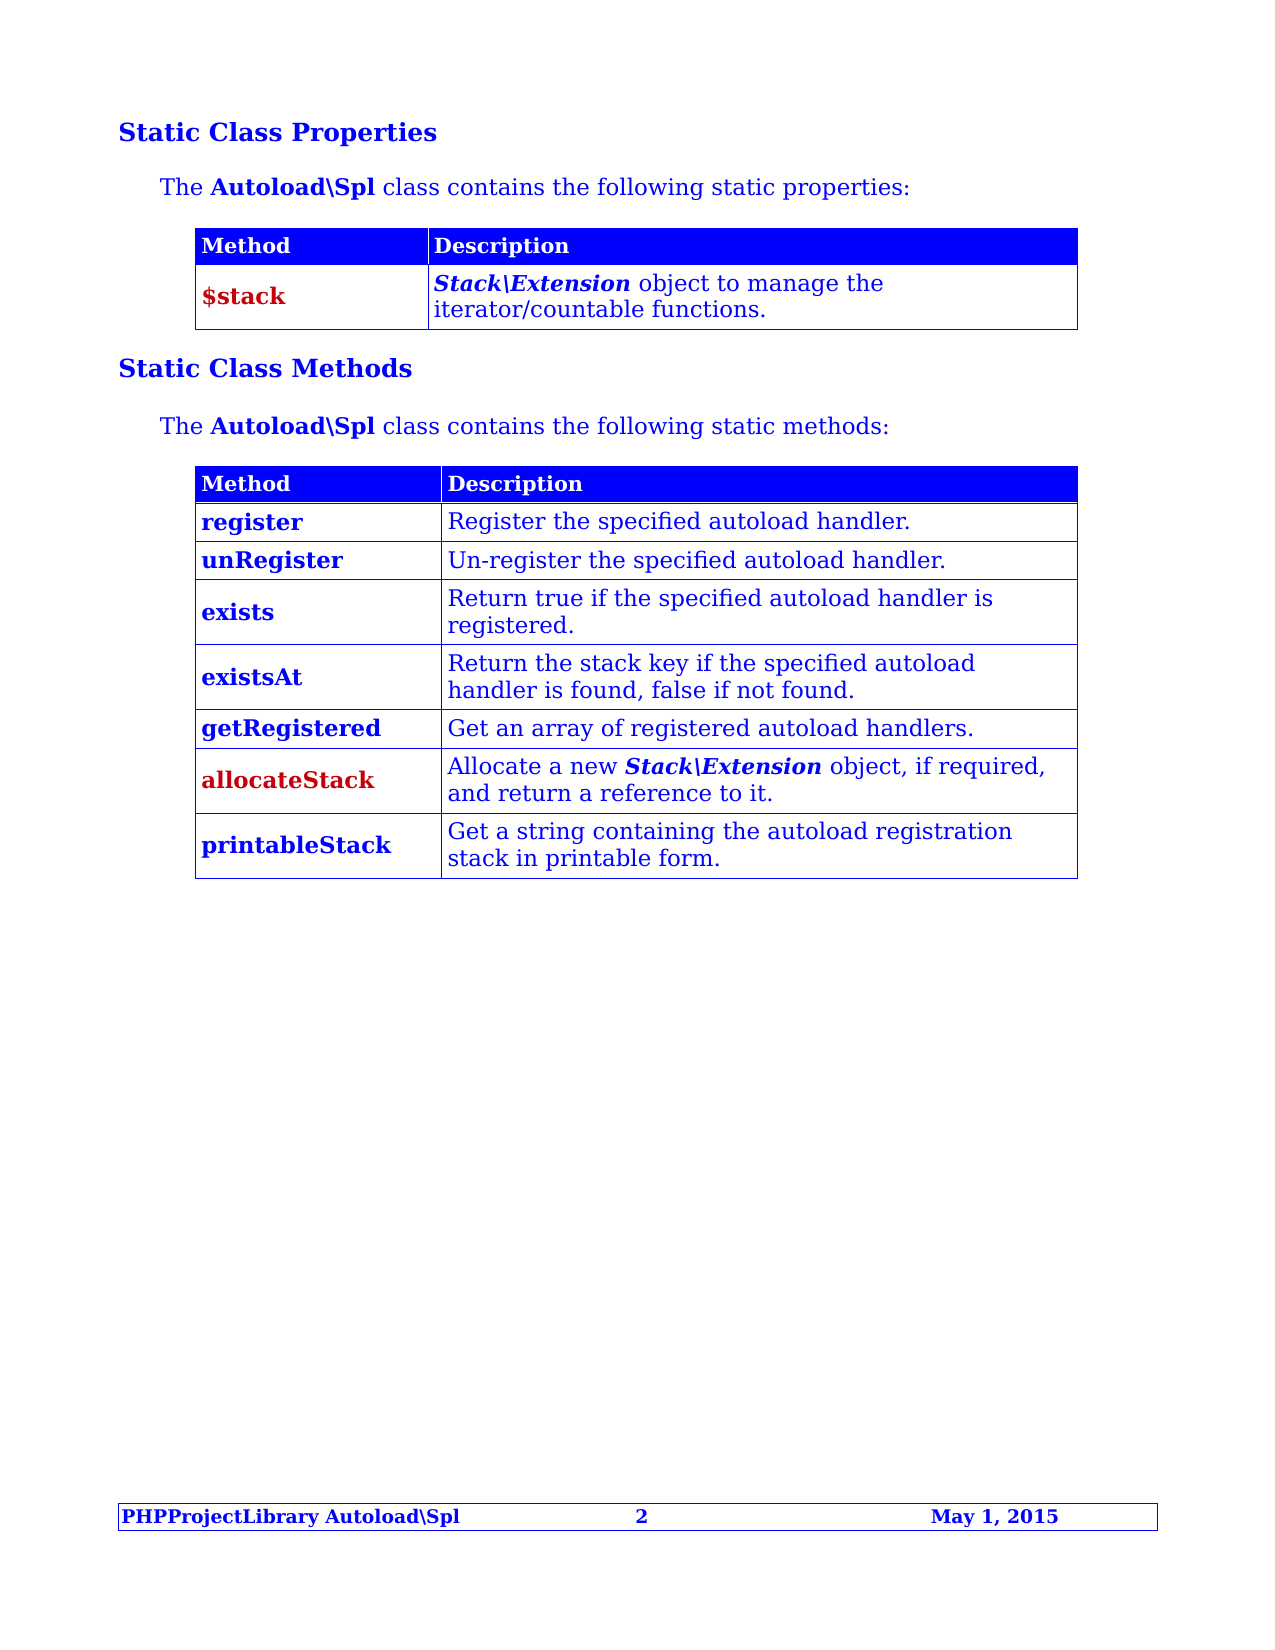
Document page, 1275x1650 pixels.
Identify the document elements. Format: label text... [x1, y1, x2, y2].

table_cell Get an array of registered autoload handlers. [442, 710, 1077, 748]
table_cell existsAt [196, 645, 441, 709]
table_cell register [196, 504, 441, 541]
table_cell getRegistered [196, 710, 441, 748]
table_cell printableStack [196, 814, 441, 877]
table_header Description [442, 467, 1077, 502]
table_cell Un-register the specified autoload handler. [442, 542, 1077, 579]
title Static Class Properties [118, 118, 1157, 147]
table_cell Stack\Extension object to manage the iterator/countable functions. [429, 265, 1077, 329]
title Static Class Methods [118, 354, 1157, 383]
table_header Description [429, 229, 1077, 264]
table_cell allocateStack [196, 749, 441, 812]
table_cell Allocate a new Stack\Extension object, if required, and return a reference to it. [442, 749, 1077, 812]
table_cell Get a string containing the autoload registration stack in printable form. [442, 814, 1077, 877]
table_cell exists [196, 580, 441, 644]
table_header Method [196, 229, 428, 264]
table_header Method [196, 467, 441, 502]
table_cell $stack [196, 265, 428, 329]
text The Autoload\Spl class contains the following static properties: [159, 174, 1157, 201]
table_cell Return the stack key if the specified autoload handler is found, false if not found. [442, 645, 1077, 709]
table_cell unRegister [196, 542, 441, 579]
table_cell Return true if the specified autoload handler is registered. [442, 580, 1077, 644]
table_cell Register the specified autoload handler. [442, 504, 1077, 541]
text The Autoload\Spl class contains the following static methods: [159, 413, 1157, 440]
